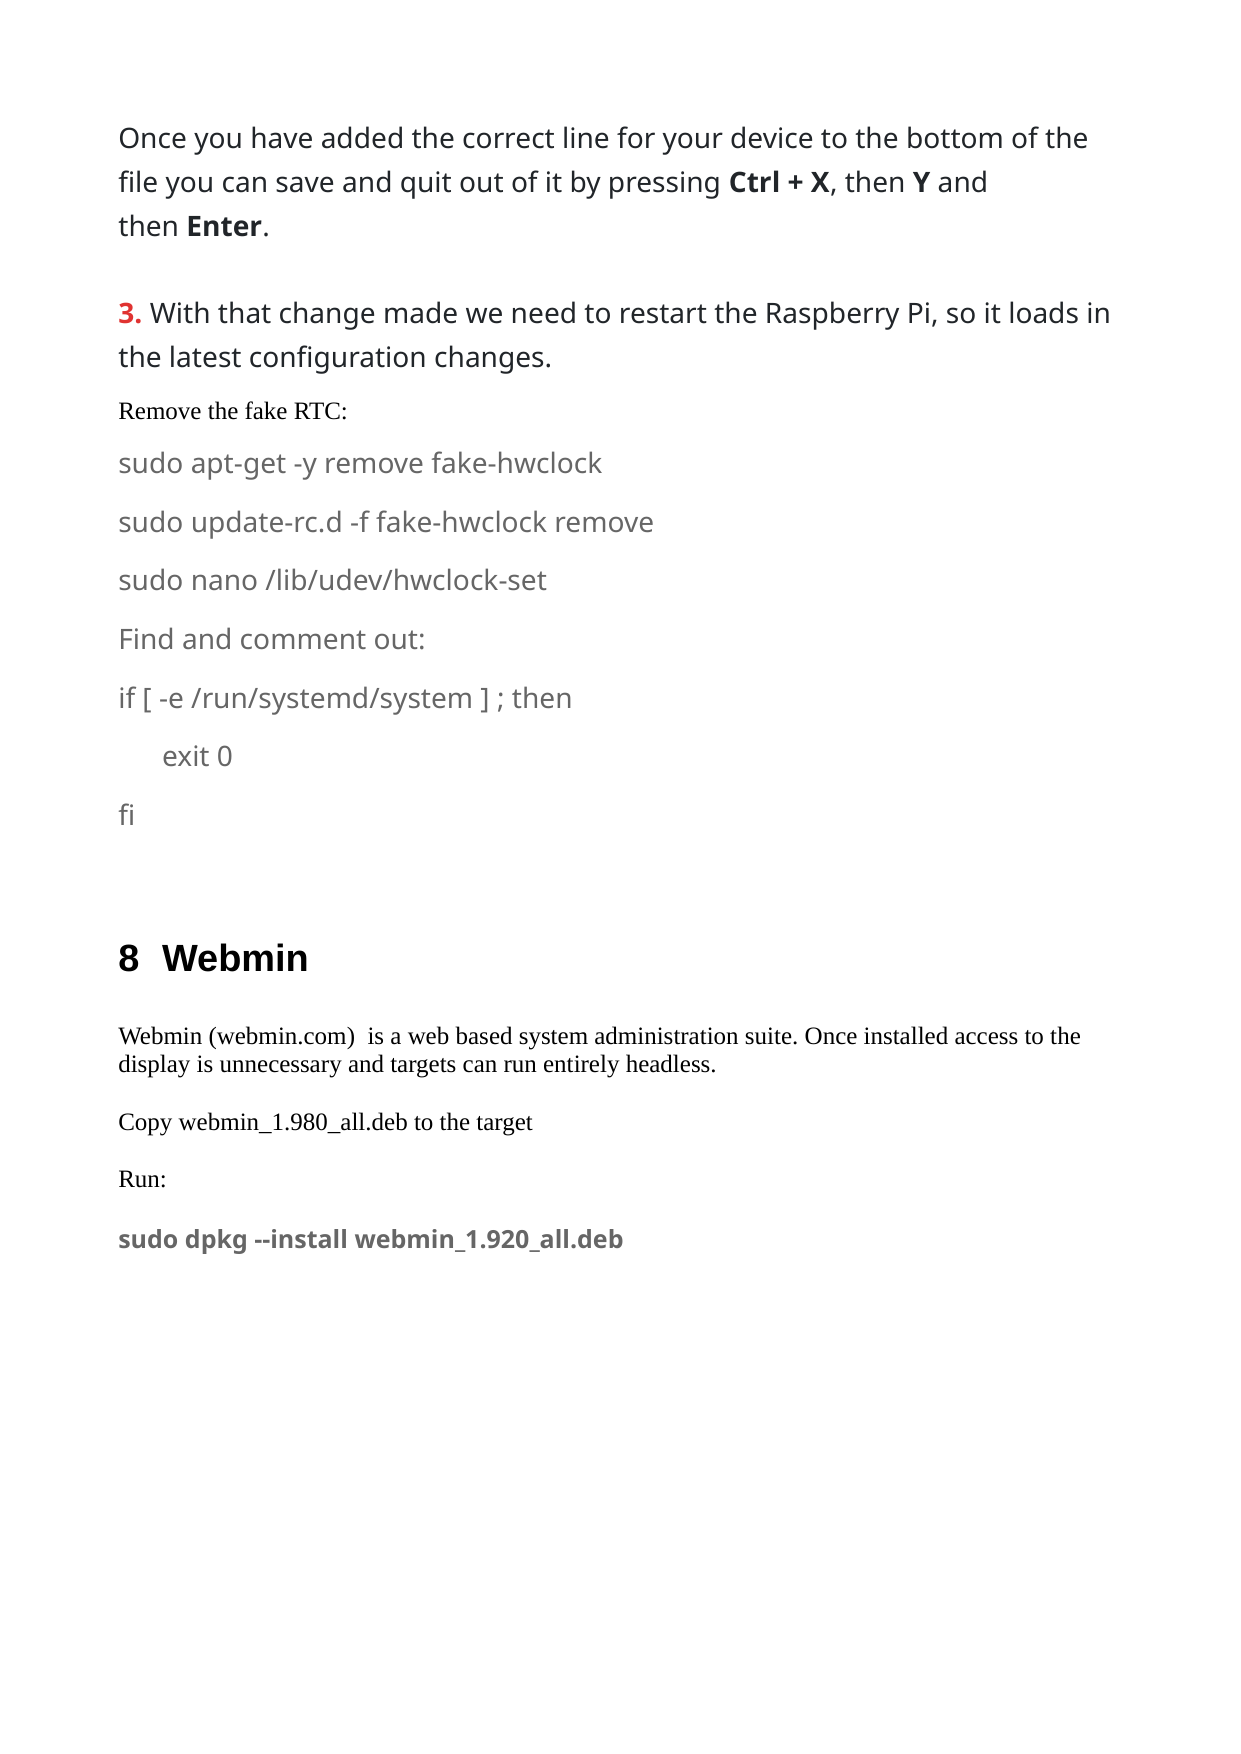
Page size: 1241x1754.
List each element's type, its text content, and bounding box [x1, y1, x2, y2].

subtitle Webmin [118, 936, 1122, 979]
text 3. With that change made we need to restart the Raspberry Pi, so it loads in the latest configuration changes. [118, 293, 1122, 375]
text Once you have added the correct line for your device to the bottom of the file you can save and quit out of it by pressing Ctrl + X, then Y and then Enter. [118, 118, 1122, 244]
text sudo update-rc.d -f fake-hwclock remove [118, 502, 1122, 540]
text sudo apt-get -y remove fake-hwclock [118, 443, 1122, 482]
text sudo dpkg --install webmin_1.920_all.deb [118, 1222, 1122, 1256]
text Find and comment out: [118, 619, 1122, 658]
text fi [118, 795, 1122, 833]
text Run: [118, 1164, 1122, 1193]
text Remove the fake RTC: [118, 396, 1122, 424]
text Webmin (webmin.com) is a web based system administration suite. Once installed access to the display is unnecessary and targets can run entirely headless. [118, 1021, 1122, 1078]
text exit 0 [118, 737, 1122, 775]
text if [ -e /run/systemd/system ] ; then [118, 678, 1122, 716]
text Copy webmin_1.980_all.deb to the target [118, 1107, 1122, 1136]
text sudo nano /lib/udev/hwclock-set [118, 561, 1122, 599]
